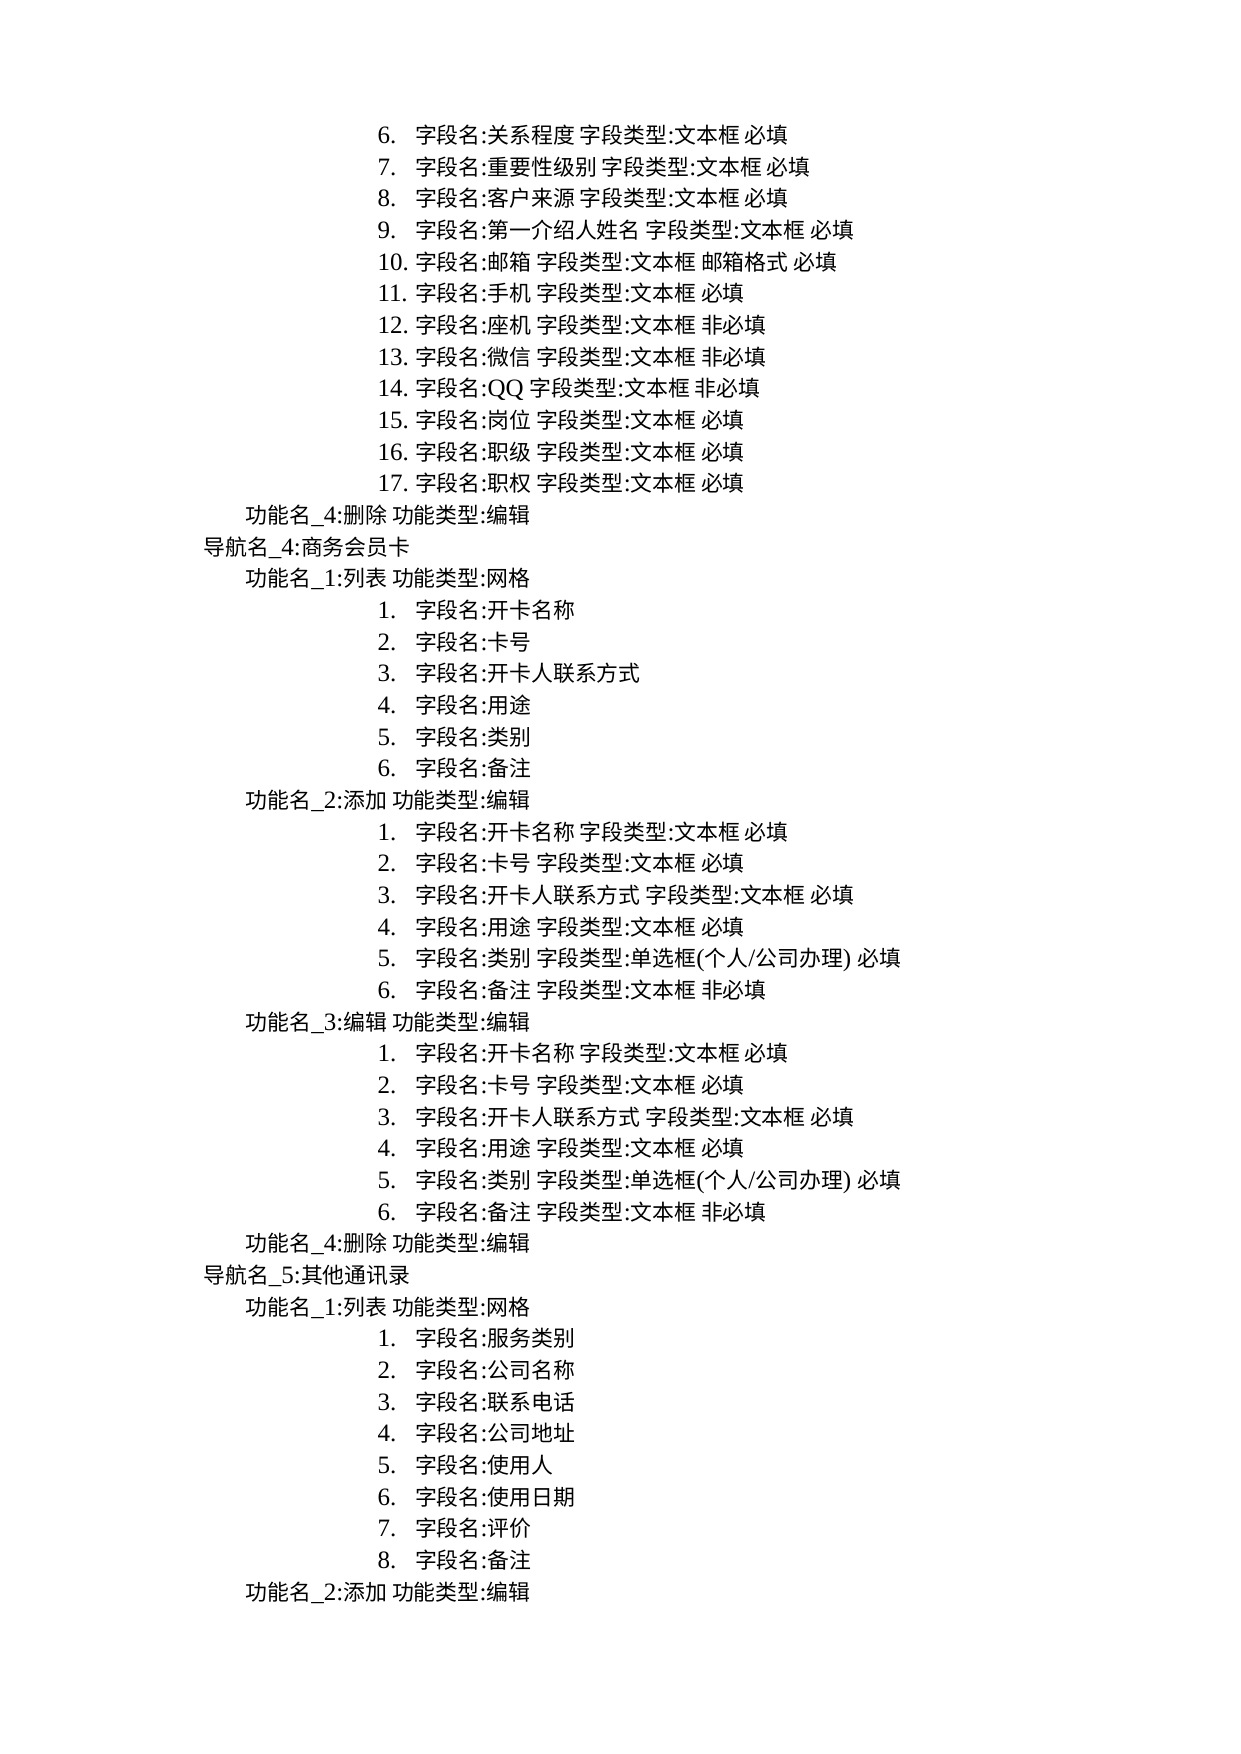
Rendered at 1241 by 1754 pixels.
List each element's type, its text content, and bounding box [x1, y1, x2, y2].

text 功能名_2:添加 功能类型:编辑 [118, 1575, 1122, 1606]
list 字段名:重要性级别 字段类型:文本框 必填 [377, 150, 1122, 181]
list 字段名:卡号 字段类型:文本框 必填 [377, 1068, 1122, 1100]
text 功能名_4:删除 功能类型:编辑 [118, 498, 1122, 530]
list 字段名:联系电话 [377, 1385, 1122, 1416]
text 功能名_1:列表 功能类型:网格 [118, 1290, 1122, 1321]
list 字段名:用途 字段类型:文本框 必填 [377, 910, 1122, 941]
list 字段名:类别 字段类型:单选框(个人/公司办理) 必填 [377, 941, 1122, 973]
text 导航名_5:其他通讯录 [118, 1258, 1122, 1290]
list 字段名:岗位 字段类型:文本框 必填 [377, 403, 1122, 435]
list 字段名:使用日期 [377, 1480, 1122, 1511]
list 字段名:卡号 字段类型:文本框 必填 [377, 846, 1122, 878]
list 字段名:开卡人联系方式 字段类型:文本框 必填 [377, 1100, 1122, 1131]
list 字段名:职权 字段类型:文本框 必填 [377, 466, 1122, 498]
list 字段名:开卡名称 字段类型:文本框 必填 [377, 815, 1122, 846]
list 字段名:备注 字段类型:文本框 非必填 [377, 1195, 1122, 1226]
list 字段名:评价 [377, 1511, 1122, 1543]
text 功能名_3:编辑 功能类型:编辑 [118, 1005, 1122, 1036]
list 字段名:QQ 字段类型:文本框 非必填 [377, 371, 1122, 403]
list 字段名:关系程度 字段类型:文本框 必填 [377, 118, 1122, 150]
list 字段名:微信 字段类型:文本框 非必填 [377, 340, 1122, 371]
list 字段名:开卡人联系方式 字段类型:文本框 必填 [377, 878, 1122, 910]
list 字段名:座机 字段类型:文本框 非必填 [377, 308, 1122, 340]
list 字段名:类别 字段类型:单选框(个人/公司办理) 必填 [377, 1163, 1122, 1195]
list 字段名:用途 [377, 688, 1122, 720]
list 字段名:卡号 [377, 625, 1122, 656]
list 字段名:公司地址 [377, 1416, 1122, 1448]
list 字段名:客户来源 字段类型:文本框 必填 [377, 181, 1122, 213]
list 字段名:开卡人联系方式 [377, 656, 1122, 688]
text 导航名_4:商务会员卡 [118, 530, 1122, 561]
list 字段名:使用人 [377, 1448, 1122, 1480]
text 功能名_1:列表 功能类型:网格 [118, 561, 1122, 593]
list 字段名:开卡名称 字段类型:文本框 必填 [377, 1036, 1122, 1068]
list 字段名:备注 字段类型:文本框 非必填 [377, 973, 1122, 1005]
list 字段名:手机 字段类型:文本框 必填 [377, 276, 1122, 308]
list 字段名:职级 字段类型:文本框 必填 [377, 435, 1122, 466]
text 功能名_2:添加 功能类型:编辑 [118, 783, 1122, 815]
text 功能名_4:删除 功能类型:编辑 [118, 1226, 1122, 1258]
list 字段名:备注 [377, 751, 1122, 783]
list 字段名:开卡名称 [377, 593, 1122, 625]
list 字段名:类别 [377, 720, 1122, 751]
list 字段名:邮箱 字段类型:文本框 邮箱格式 必填 [377, 245, 1122, 276]
list 字段名:备注 [377, 1543, 1122, 1575]
list 字段名:公司名称 [377, 1353, 1122, 1385]
list 字段名:第一介绍人姓名 字段类型:文本框 必填 [377, 213, 1122, 245]
list 字段名:服务类别 [377, 1321, 1122, 1353]
list 字段名:用途 字段类型:文本框 必填 [377, 1131, 1122, 1163]
